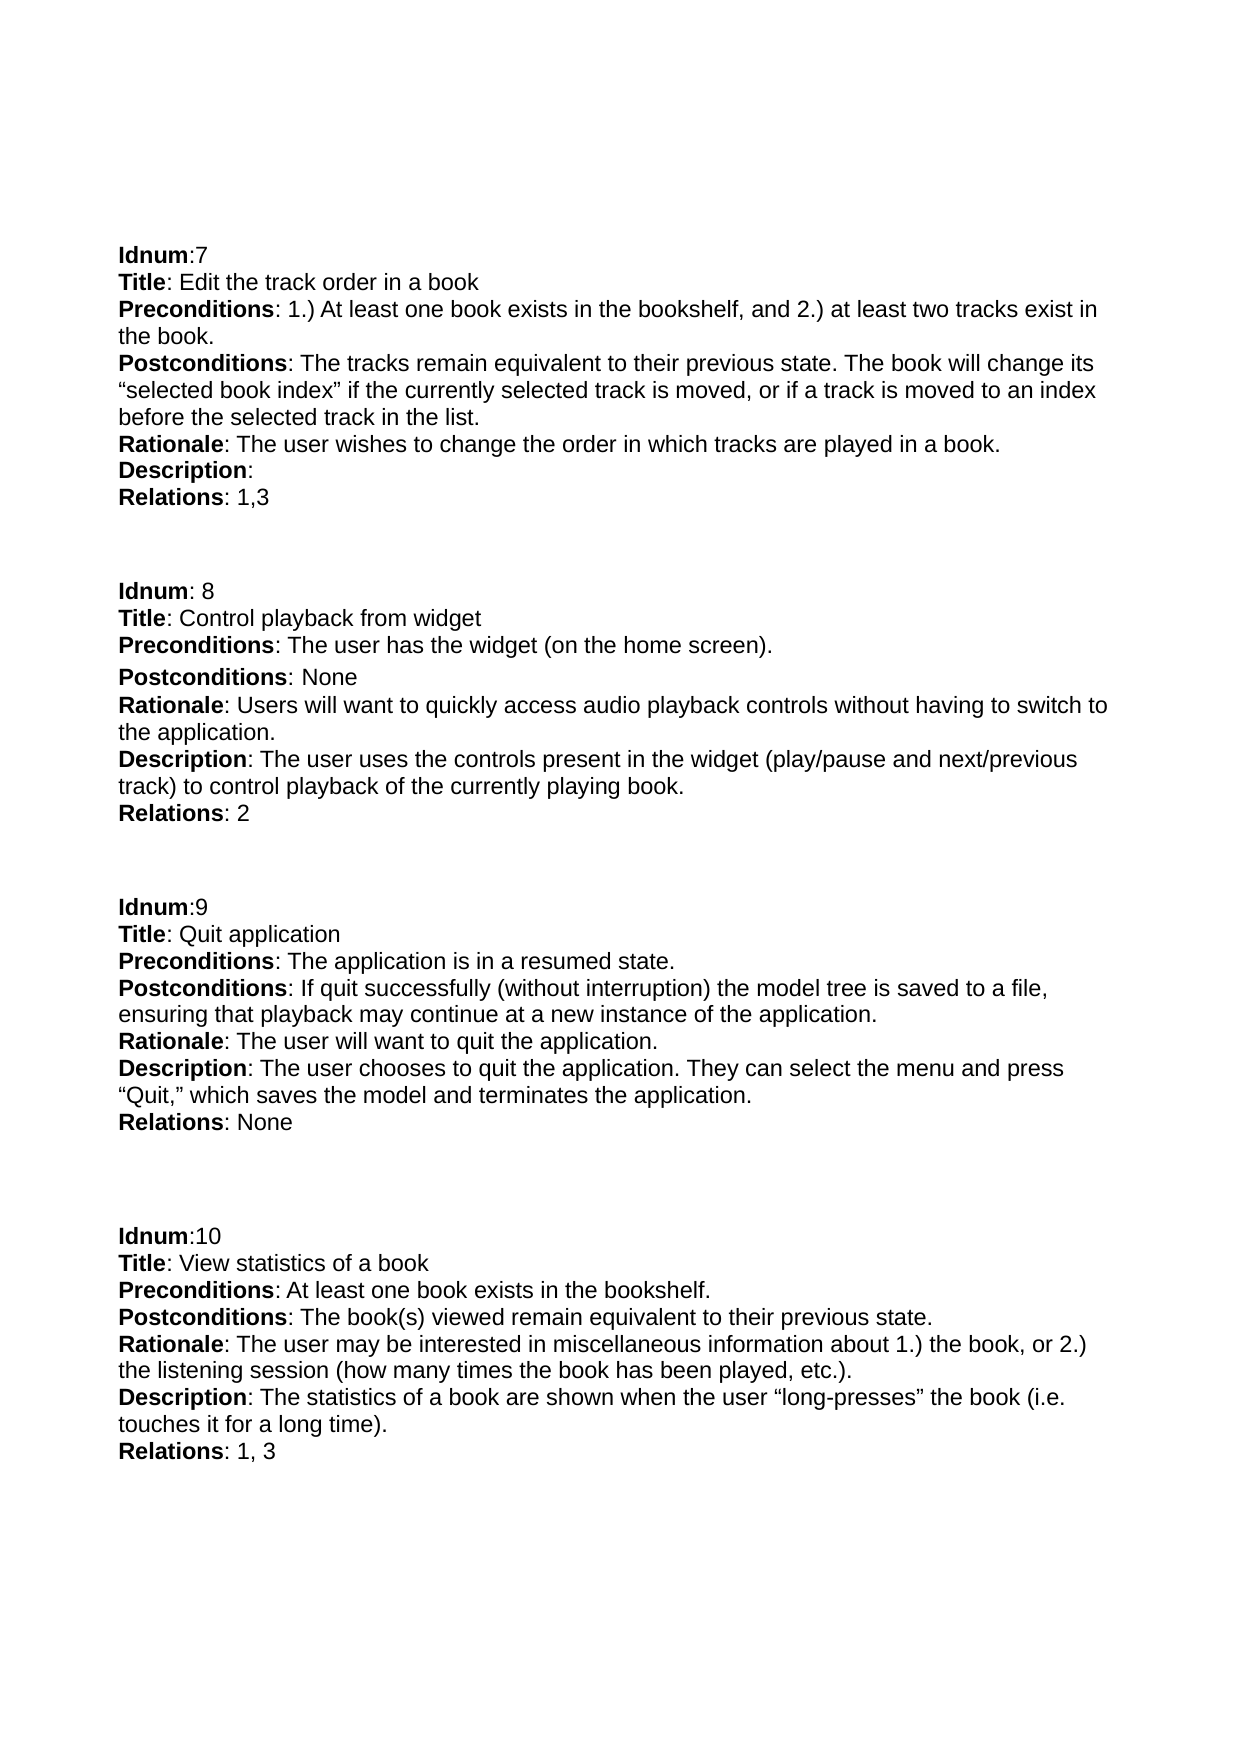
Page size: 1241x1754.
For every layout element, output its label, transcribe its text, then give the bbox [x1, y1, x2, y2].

text Idnum:7 Title: Edit the track order in a book Preconditions: 1.) At least one book exists in the bookshelf, and 2.) at least two tracks exist in the book. Postconditions: The tracks remain equivalent to their previous state. The book will change its “selected book index” if the currently selected track is moved, or if a track is moved to an index before the selected track in the list. Rationale: The user wishes to change the order in which tracks are played in a book. Description: Relations: 1,3 Idnum: 8 Title: Control playback from widget Preconditions: The user has the widget (on the home screen). Postconditions: None Rationale: Users will want to quickly access audio playback controls without having to switch to the application. Description: The user uses the controls present in the widget (play/pause and next/previous track) to control playback of the currently playing book. Relations: 2 Idnum:9 Title: Quit application Preconditions: The application is in a resumed state. Postconditions: If quit successfully (without interruption) the model tree is saved to a file, ensuring that playback may continue at a new instance of the application. Rationale: The user will want to quit the application. Description: The user chooses to quit the application. They can select the menu and press “Quit,” which saves the model and terminates the application. Relations: None [118, 242, 1122, 1164]
text Idnum:10 Title: View statistics of a book Preconditions: At least one book exists in the bookshelf. Postconditions: The book(s) viewed remain equivalent to their previous state. Rationale: The user may be interested in miscellaneous information about 1.) the book, or 2.) the listening session (how many times the book has been played, etc.). Description: The statistics of a book are shown when the user “long-presses” the book (i.e. touches it for a long time). Relations: 1, 3 [118, 1222, 1122, 1493]
